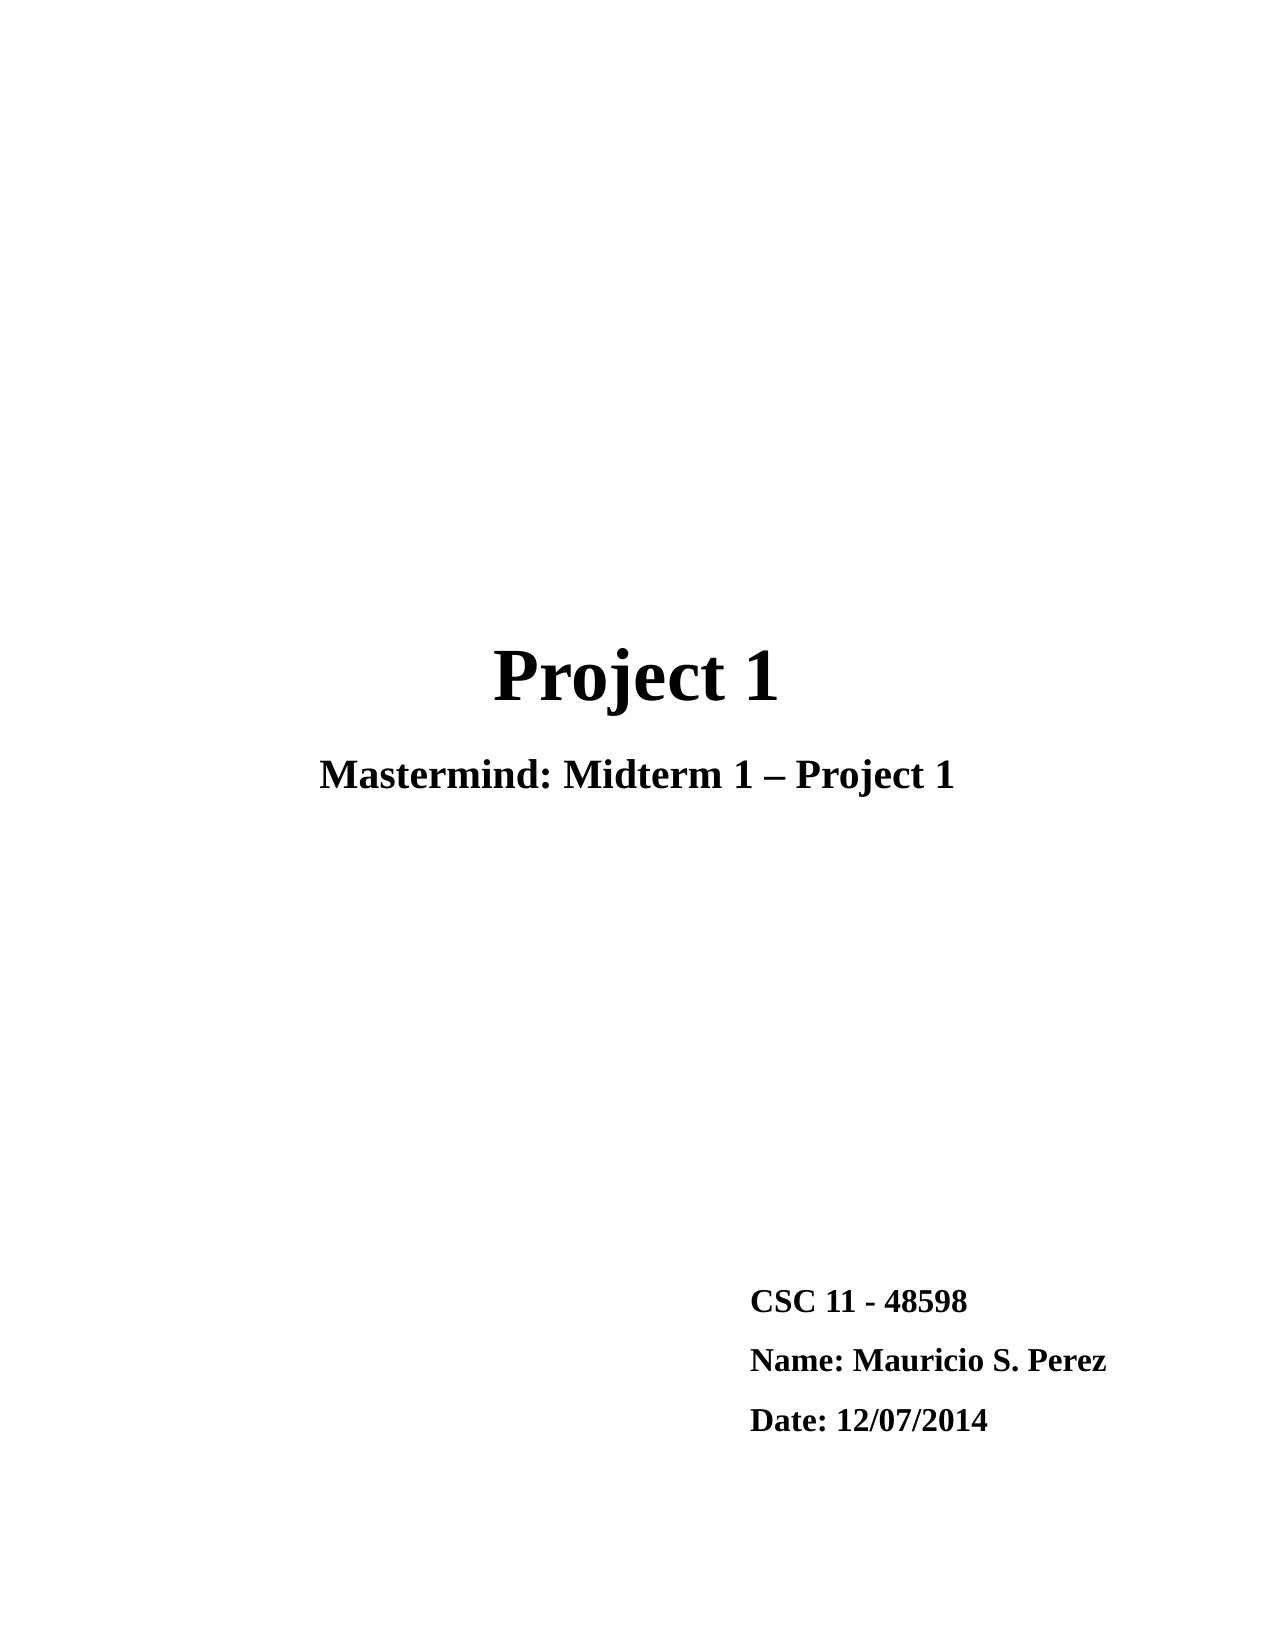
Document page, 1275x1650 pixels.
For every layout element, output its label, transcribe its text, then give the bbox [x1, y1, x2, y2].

text Name: Mauricio S. Perez [675, 1341, 1125, 1379]
text CSC 11 - 48598 [675, 1282, 1125, 1320]
text Project 1 [150, 630, 1125, 716]
text Date: 12/07/2014 [675, 1400, 1125, 1438]
text Mastermind: Midterm 1 – Project 1 [150, 750, 1125, 798]
